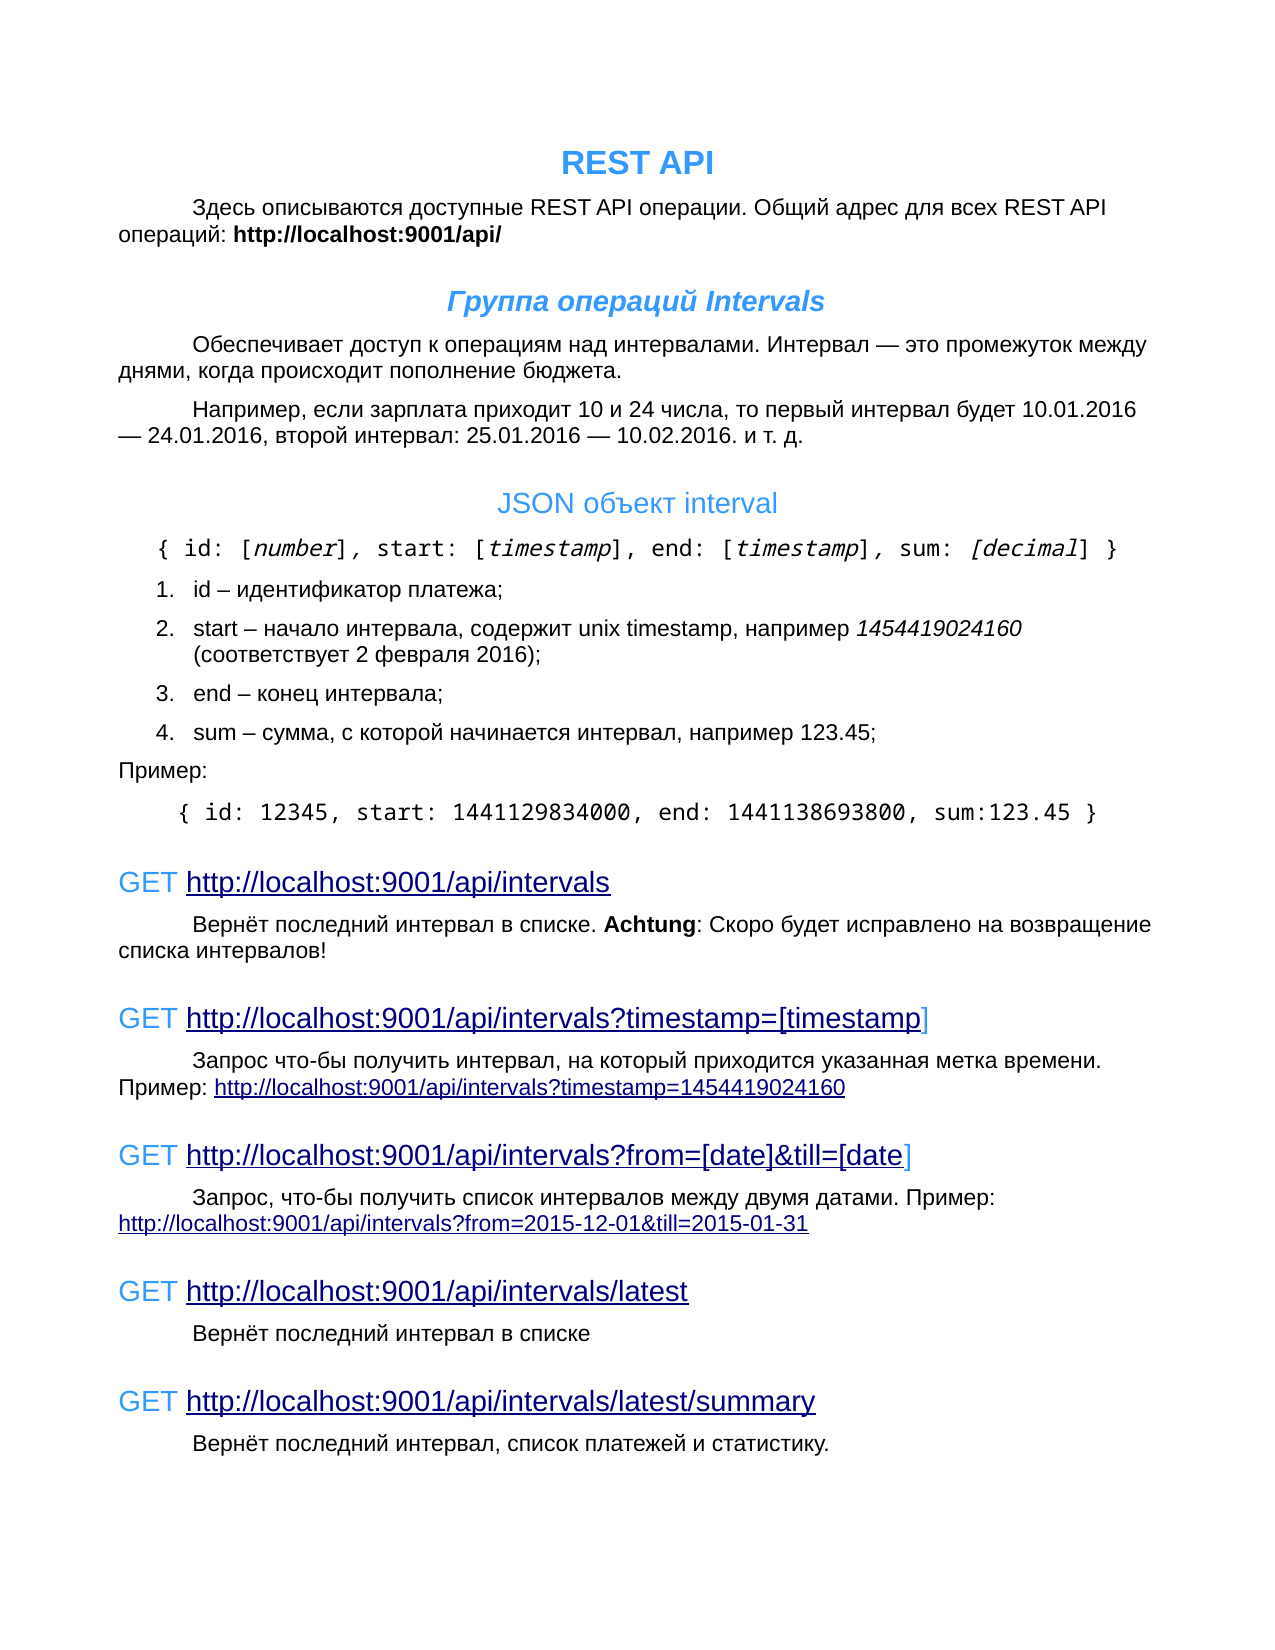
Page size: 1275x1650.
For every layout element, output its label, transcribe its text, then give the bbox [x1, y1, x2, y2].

text { id: [number], start: [timestamp], end: [timestamp], sum: [decimal] } [118, 532, 1157, 563]
text { id: 12345, start: 1441129834000, end: 1441138693800, sum:123.45 } [118, 796, 1157, 828]
text Например, если зарплата приходит 10 и 24 числа, то первый интервал будет 10.01.2016 — 24.01.2016, второй интервал: 25.01.2016 — 10.02.2016. и т. д. [118, 396, 1157, 448]
text Пример: [118, 757, 1157, 784]
subtitle GET http://localhost:9001/api/intervals/latest/summary [118, 1384, 1157, 1417]
subtitle GET http://localhost:9001/api/intervals/latest [118, 1274, 1157, 1307]
text Запрос, что-бы получить список интервалов между двумя датами. Пример: http://localhost:9001/api/intervals?from=2015-12-01&till=2015-01-31 [118, 1184, 1157, 1236]
list end – конец интервала; [156, 680, 1157, 706]
text Вернёт последний интервал в списке. Achtung: Скоро будет исправлено на возвращение списка интервалов! [118, 911, 1157, 964]
subtitle GET http://localhost:9001/api/intervals?timestamp=[timestamp] [118, 1001, 1157, 1035]
subtitle GET http://localhost:9001/api/intervals?from=[date]&till=[date] [118, 1138, 1157, 1171]
list sum – сумма, с которой начинается интервал, например 123.45; [156, 719, 1157, 745]
subtitle JSON объект interval [118, 486, 1157, 519]
text Вернёт последний интервал, список платежей и статистику. [118, 1430, 1157, 1456]
text Обеспечивает доступ к операциям над интервалами. Интервал — это промежуток между днями, когда происходит пополнение бюджета. [118, 331, 1157, 383]
subtitle GET http://localhost:9001/api/intervals [118, 865, 1157, 899]
subtitle REST API [118, 143, 1157, 182]
list start – начало интервала, содержит unix timestamp, например 1454419024160 (соответствует 2 февраля 2016); [156, 614, 1157, 667]
text Запрос что-бы получить интервал, на который приходится указанная метка времени. Пример: http://localhost:9001/api/intervals?timestamp=1454419024160 [118, 1047, 1157, 1100]
text Вернёт последний интервал в списке [118, 1320, 1157, 1346]
text Здесь описываются доступные REST API операции. Общий адрес для всех REST API операций: http://localhost:9001/api/ [118, 194, 1157, 247]
subtitle Группа операций Intervals [118, 284, 1157, 318]
list id – идентификатор платежа; [156, 576, 1157, 602]
